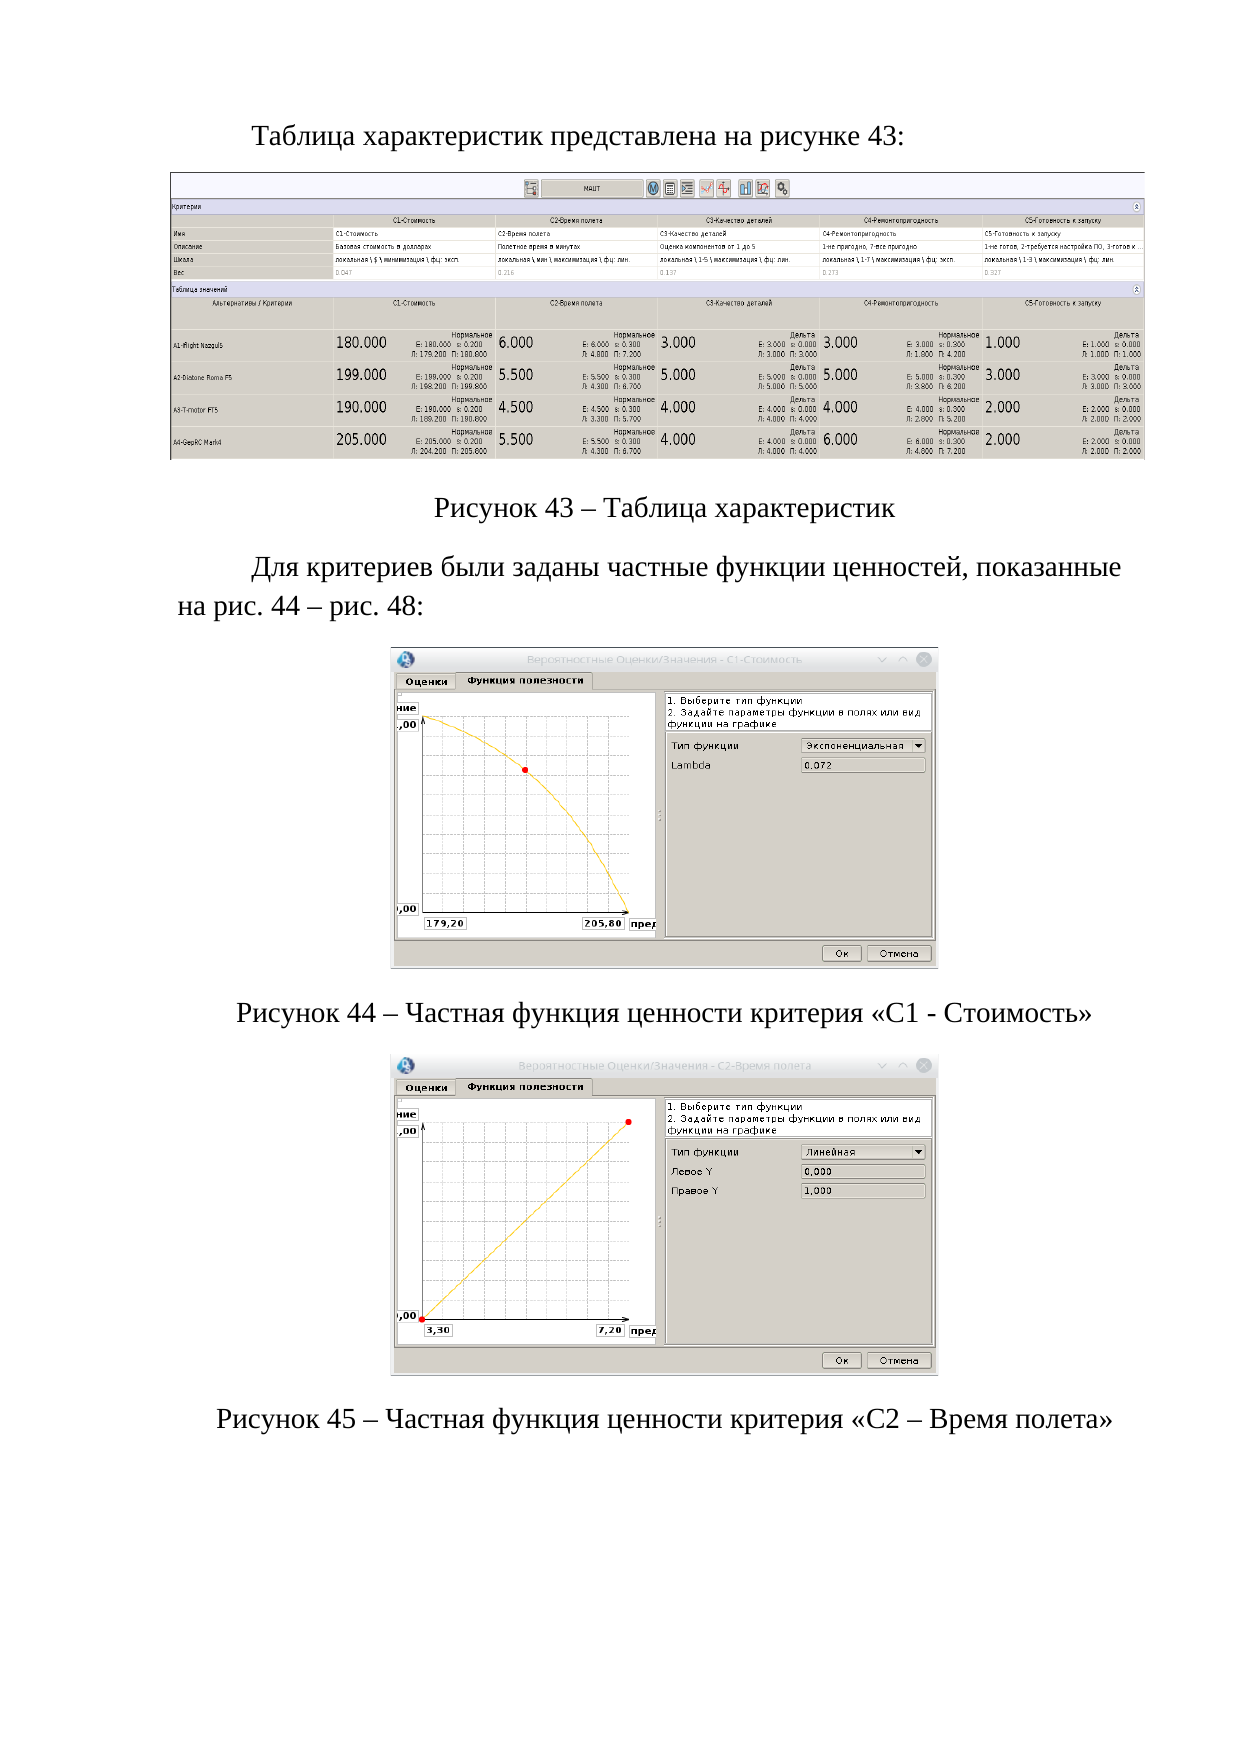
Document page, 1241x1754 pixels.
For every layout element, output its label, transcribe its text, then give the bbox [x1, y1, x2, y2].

text Рисунок 45 – Частная функция ценности критерия «C2 – Время полета» [177, 1401, 1152, 1435]
text Для критериев были заданы частные функции ценностей, показанные на рис. 44 – рис. 48: [177, 549, 1152, 621]
picture [170, 172, 1145, 460]
text Рисунок 43 – Таблица характеристик [177, 177, 1152, 523]
picture [390, 1054, 939, 1376]
picture [390, 647, 939, 969]
text Таблица характеристик представлена на рисунке 43: [177, 118, 1152, 152]
text Рисунок 44 – Частная функция ценности критерия «C1 - Стоимость» [177, 995, 1152, 1028]
